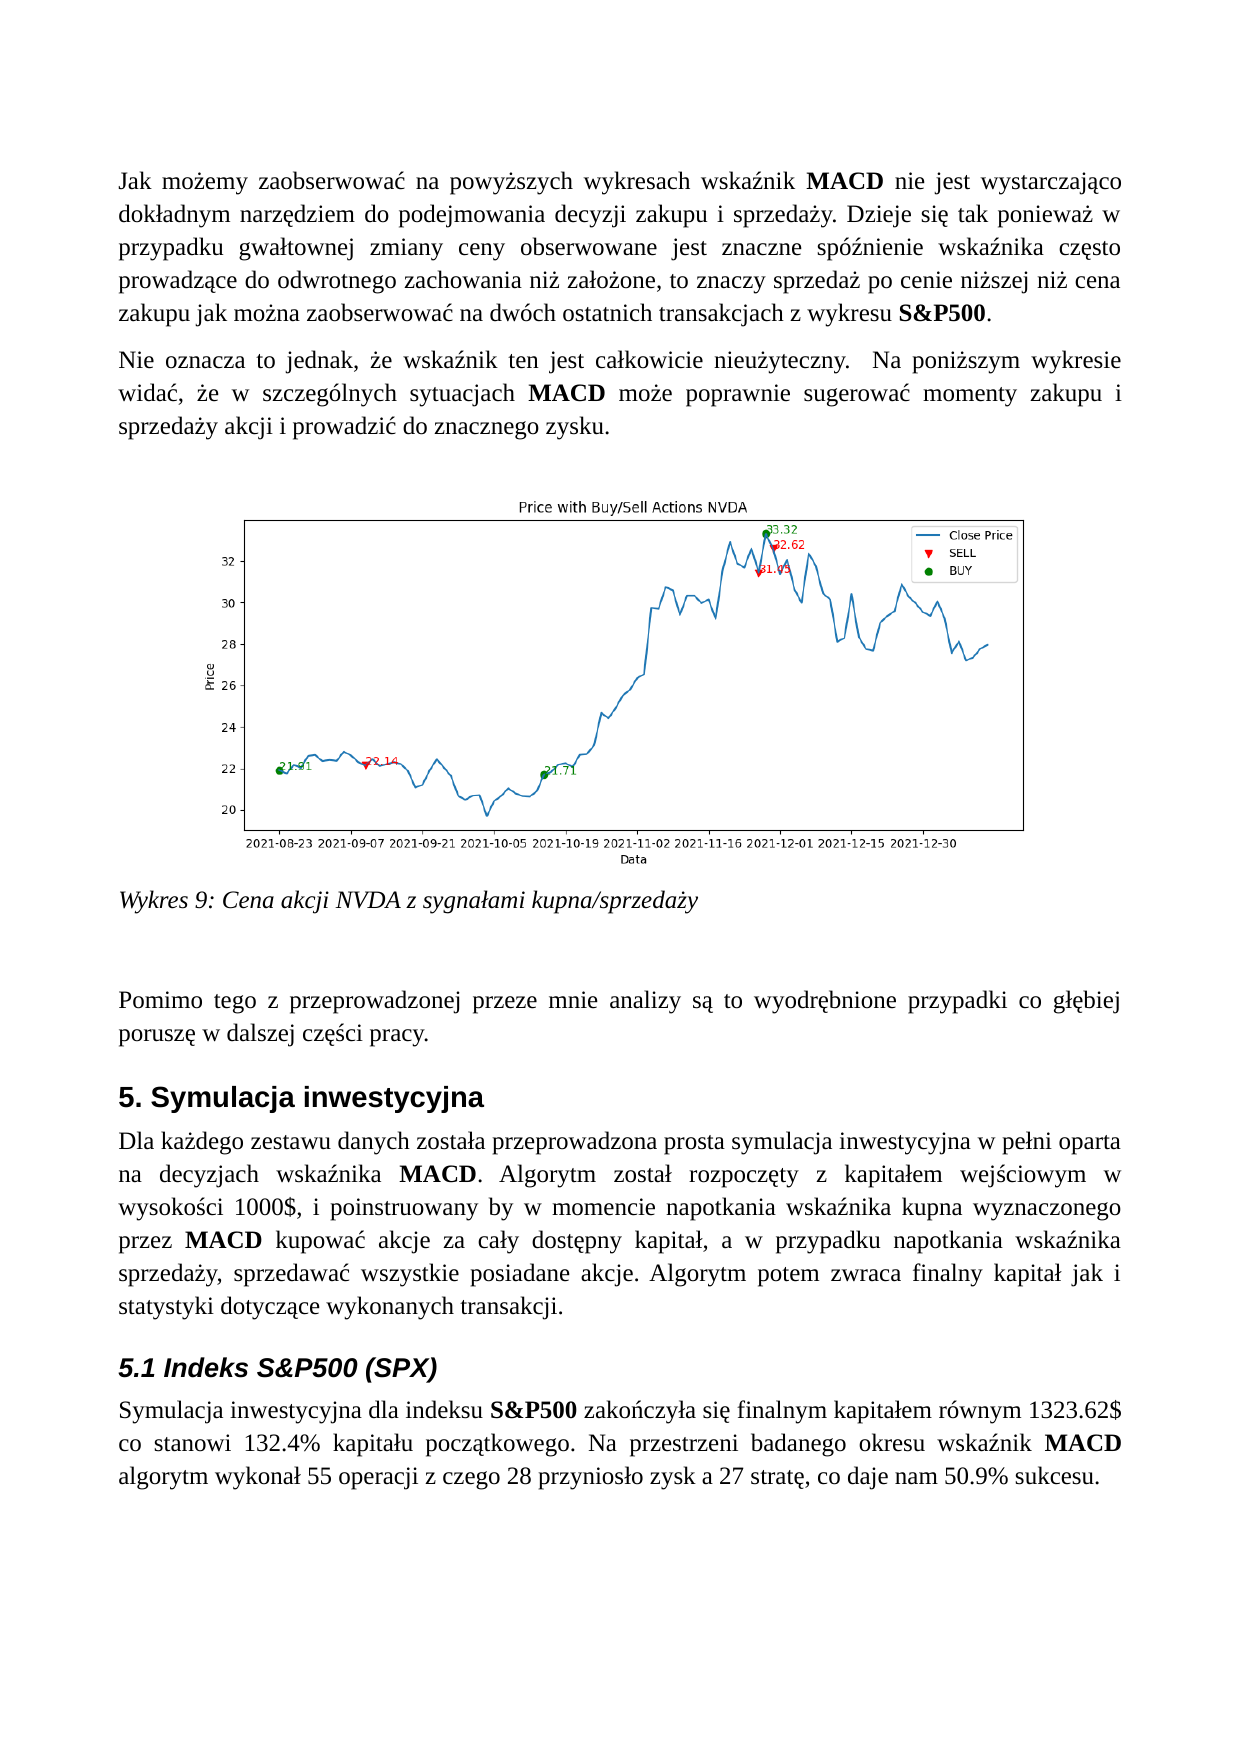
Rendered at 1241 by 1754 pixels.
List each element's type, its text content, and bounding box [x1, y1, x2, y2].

text Pomimo tego z przeprowadzonej przeze mnie analizy są to wyodrębnione przypadki co głębiej poruszę w dalszej części pracy. [118, 985, 1122, 1047]
text Dla każdego zestawu danych została przeprowadzona prosta symulacja inwestycyjna w pełni oparta na decyzjach wskaźnika MACD. Algorytm został rozpoczęty z kapitałem wejściowym w wysokości 1000$, i poinstruowany by w momencie napotkania wskaźnika kupna wyznaczonego przez MACD kupować akcje za cały dostępny kapitał, a w przypadku napotkania wskaźnika sprzedaży, sprzedawać wszystkie posiadane akcje. Algorytm potem zwraca finalny kapitał jak i statystyki dotyczące wykonanych transakcji. [118, 1126, 1122, 1320]
subtitle 5.1 Indeks S&P500 (SPX) [118, 1352, 1122, 1383]
subtitle 5. Symulacja inwestycyjna [118, 1080, 1122, 1114]
text Wykres 9: Cena akcji NVDA z sygnałami kupna/sprzedaży [118, 874, 1122, 914]
text Symulacja inwestycyjna dla indeksu S&P500 zakończyła się finalnym kapitałem równym 1323.62$ co stanowi 132.4% kapitału początkowego. Na przestrzeni badanego okresu wskaźnik MACD algorytm wykonał 55 operacji z czego 28 przyniosło zysk a 27 stratę, co daje nam 50.9% sukcesu. [118, 1395, 1122, 1490]
picture [118, 471, 1123, 874]
text Nie oznacza to jednak, że wskaźnik ten jest całkowicie nieużyteczny. Na poniższym wykresie widać, że w szczególnych sytuacjach MACD może poprawnie sugerować momenty zakupu i sprzedaży akcji i prowadzić do znacznego zysku. [118, 345, 1122, 440]
text Jak możemy zaobserwować na powyższych wykresach wskaźnik MACD nie jest wystarczająco dokładnym narzędziem do podejmowania decyzji zakupu i sprzedaży. Dzieje się tak ponieważ w przypadku gwałtownej zmiany ceny obserwowane jest znaczne spóźnienie wskaźnika często prowadzące do odwrotnego zachowania niż założone, to znaczy sprzedaż po cenie niższej niż cena zakupu jak można zaobserwować na dwóch ostatnich transakcjach z wykresu S&P500. [118, 166, 1122, 327]
